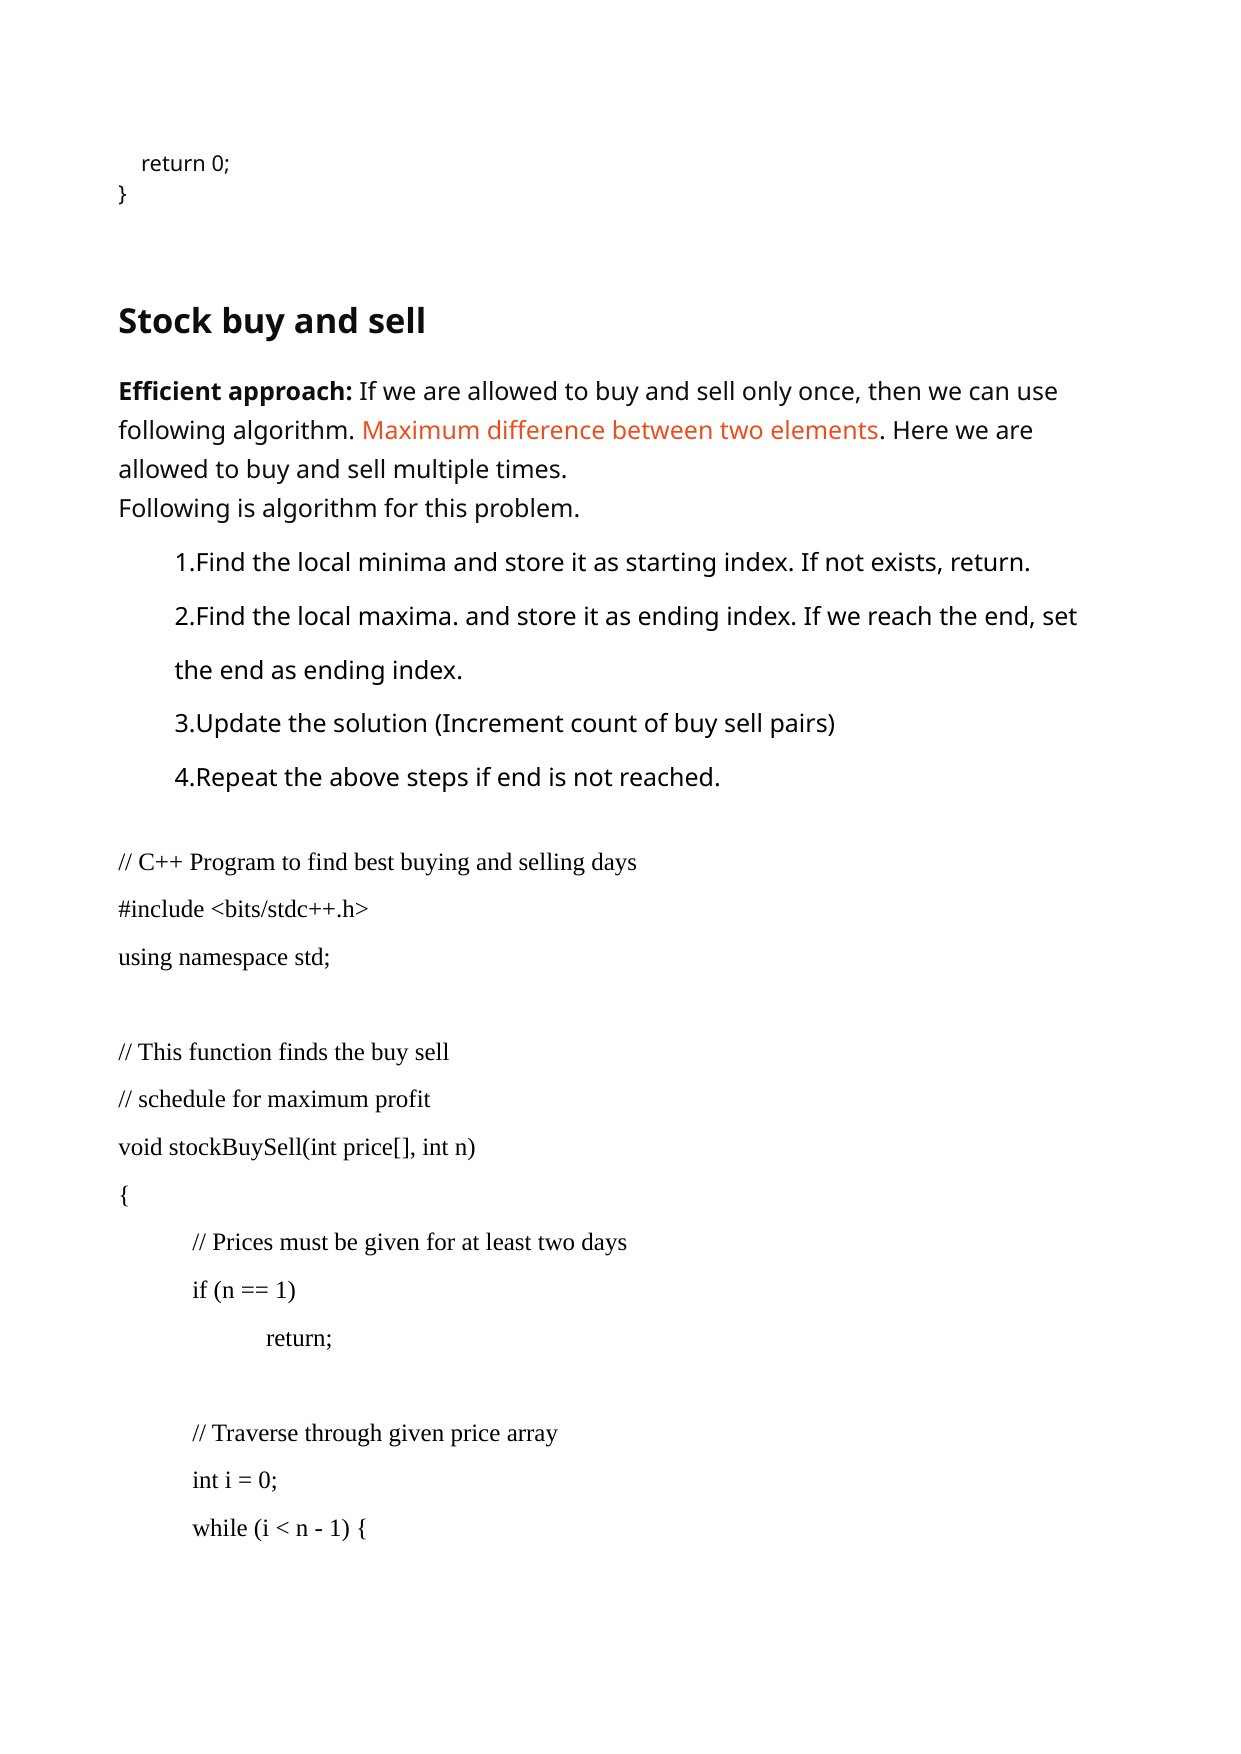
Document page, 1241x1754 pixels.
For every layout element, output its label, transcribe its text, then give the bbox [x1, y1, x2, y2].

text return; [118, 1323, 1122, 1351]
text Stock buy and sell [118, 297, 1122, 344]
text // schedule for maximum profit [118, 1084, 1122, 1113]
text int i = 0; [118, 1465, 1122, 1494]
text if (n == 1) [118, 1275, 1122, 1304]
list Update the solution (Increment count of buy sell pairs) [174, 706, 1122, 740]
list Repeat the above steps if end is not reached. [174, 760, 1122, 794]
text // C++ Program to find best buying and selling days [118, 813, 1122, 875]
text Efficient approach: If we are allowed to buy and sell only once, then we can use following algorithm. Maximum difference between two elements. Here we are allowed to buy and sell multiple times. Following is algorithm for this problem. [118, 373, 1122, 525]
text // This function finds the buy sell [118, 1037, 1122, 1066]
text // Prices must be given for at least two days [118, 1227, 1122, 1256]
text while (i < n - 1) { [118, 1513, 1122, 1542]
text return 0; [118, 148, 1122, 178]
text { [118, 1180, 1122, 1208]
text #include <bits/stdc++.h> [118, 894, 1122, 923]
list Find the local minima and store it as starting index. If not exists, return. [174, 545, 1122, 579]
text } [118, 178, 1122, 207]
list Find the local maxima. and store it as ending index. If we reach the end, set the end as ending index. [174, 598, 1122, 686]
text // Traverse through given price array [118, 1418, 1122, 1447]
text using namespace std; [118, 942, 1122, 971]
text void stockBuySell(int price[], int n) [118, 1132, 1122, 1161]
